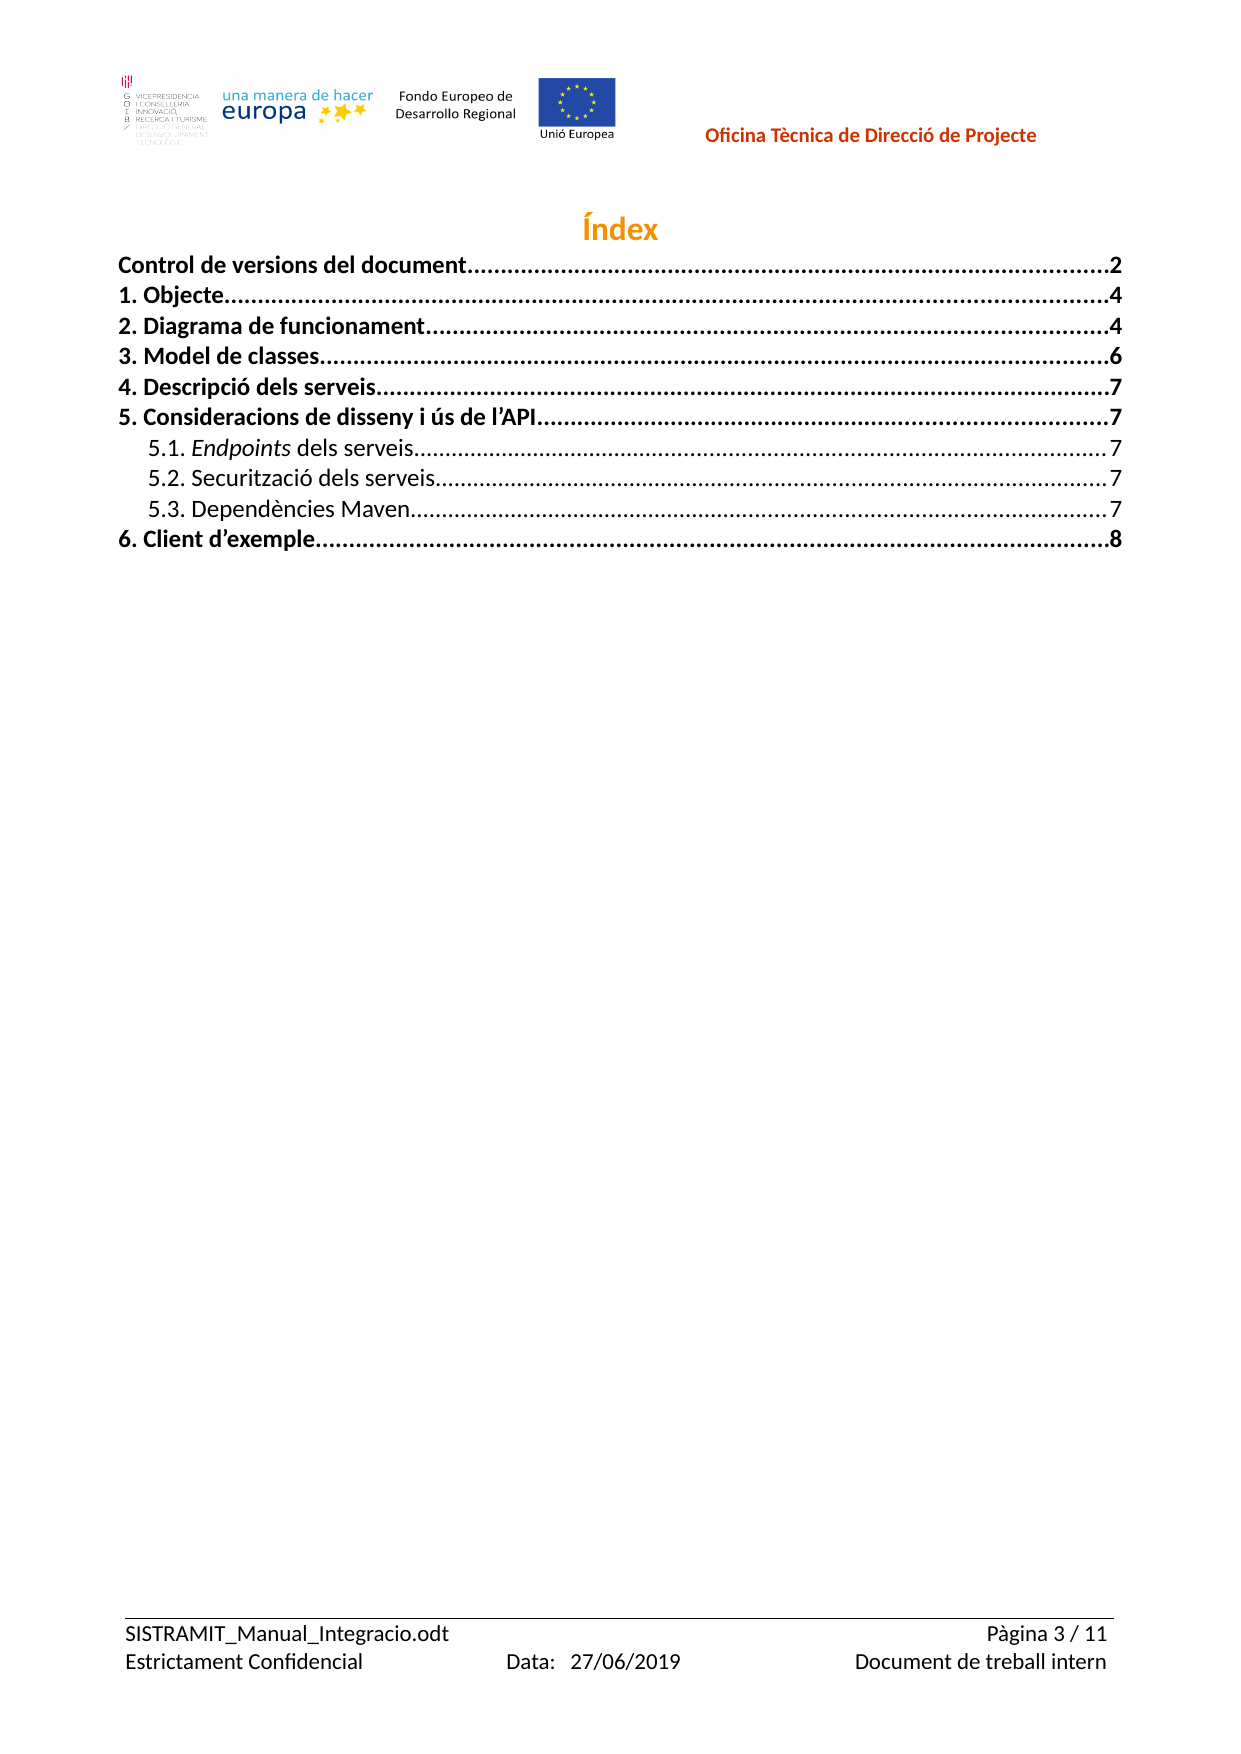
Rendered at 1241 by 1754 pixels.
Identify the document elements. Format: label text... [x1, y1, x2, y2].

text 1. Objecte 4 [118, 279, 1122, 310]
text Índex [118, 208, 1122, 249]
picture [219, 73, 621, 147]
text 5.2. Securització dels serveis 7 [148, 463, 1122, 493]
text 3. Model de classes 6 [118, 341, 1122, 371]
text 5.1. Endpoints dels serveis 7 [148, 432, 1122, 463]
text 6. Client d’exemple 8 [118, 524, 1122, 554]
picture [118, 73, 213, 147]
text 5. Consideracions de disseny i ús de l’API 7 [118, 402, 1122, 432]
text 5.3. Dependències Maven 7 [148, 493, 1122, 524]
text 2. Diagrama de funcionament 4 [118, 310, 1122, 341]
text 4. Descripció dels serveis 7 [118, 371, 1122, 402]
text Control de versions del document 2 [118, 249, 1122, 279]
